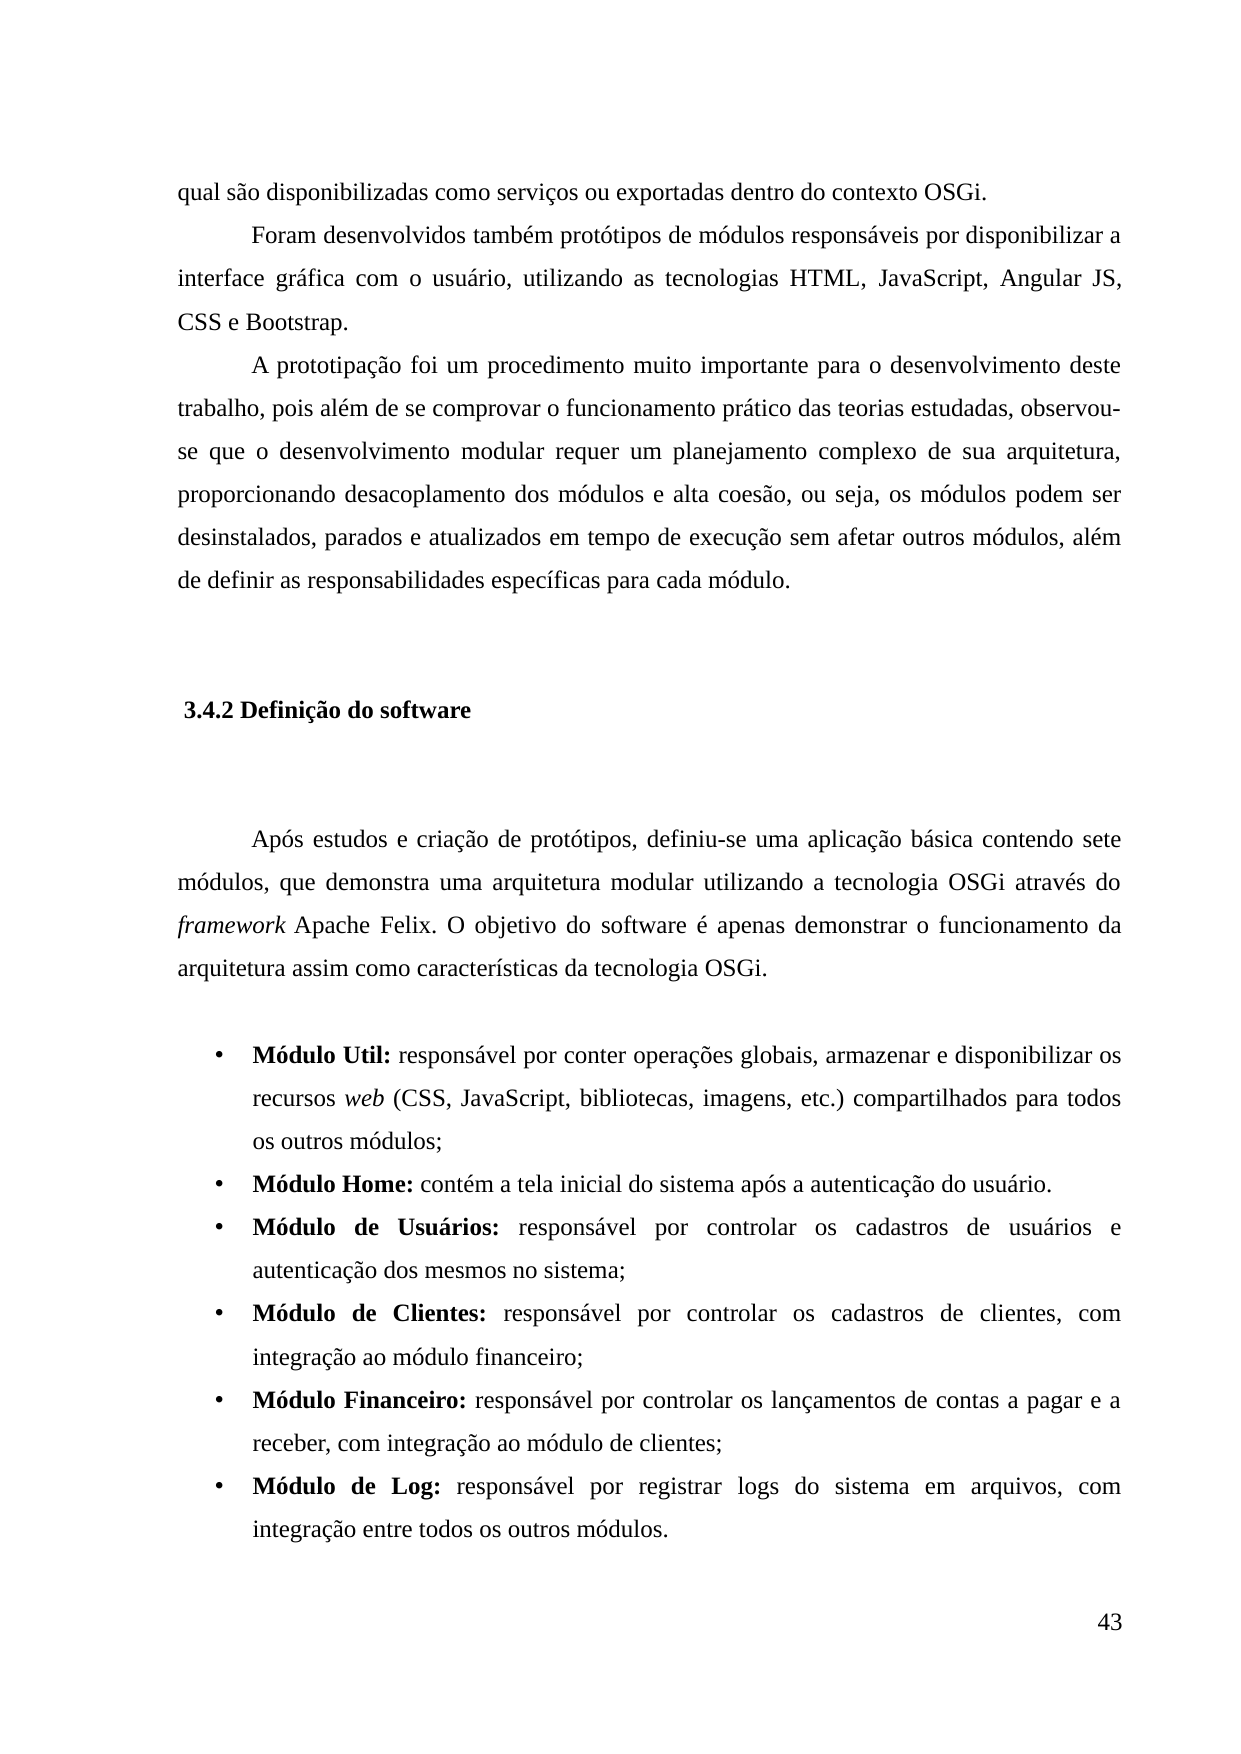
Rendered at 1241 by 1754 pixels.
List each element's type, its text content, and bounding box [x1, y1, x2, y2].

list Módulo de Clientes: responsável por controlar os cadastros de clientes, com integração ao módulo financeiro; [215, 1298, 1122, 1370]
list Módulo Util: responsável por conter operações globais, armazenar e disponibilizar os recursos web (CSS, JavaScript, bibliotecas, imagens, etc.) compartilhados para todos os outros módulos; [215, 1040, 1122, 1155]
list Módulo Home: contém a tela inicial do sistema após a autenticação do usuário. [215, 1169, 1122, 1198]
list Módulo Financeiro: responsável por controlar os lançamentos de contas a pagar e a receber, com integração ao módulo de clientes; [215, 1385, 1122, 1457]
subtitle Definição do software [177, 695, 1122, 723]
text Foram desenvolvidos também protótipos de módulos responsáveis por disponibilizar a interface gráfica com o usuário, utilizando as tecnologias HTML, JavaScript, Angular JS, CSS e Bootstrap. [177, 220, 1122, 335]
text Após estudos e criação de protótipos, definiu-se uma aplicação básica contendo sete módulos, que demonstra uma arquitetura modular utilizando a tecnologia OSGi através do framework Apache Felix. O objetivo do software é apenas demonstrar o funcionamento da arquitetura assim como características da tecnologia OSGi. [177, 824, 1122, 982]
text A prototipação foi um procedimento muito importante para o desenvolvimento deste trabalho, pois além de se comprovar o funcionamento prático das teorias estudadas, observou-se que o desenvolvimento modular requer um planejamento complexo de sua arquitetura, proporcionando desacoplamento dos módulos e alta coesão, ou seja, os módulos podem ser desinstalados, parados e atualizados em tempo de execução sem afetar outros módulos, além de definir as responsabilidades específicas para cada módulo. [177, 350, 1122, 594]
list Módulo de Usuários: responsável por controlar os cadastros de usuários e autenticação dos mesmos no sistema; [215, 1212, 1122, 1284]
list Módulo de Log: responsável por registrar logs do sistema em arquivos, com integração entre todos os outros módulos. [215, 1471, 1122, 1543]
text qual são disponibilizadas como serviços ou exportadas dentro do contexto OSGi. [177, 177, 1122, 206]
